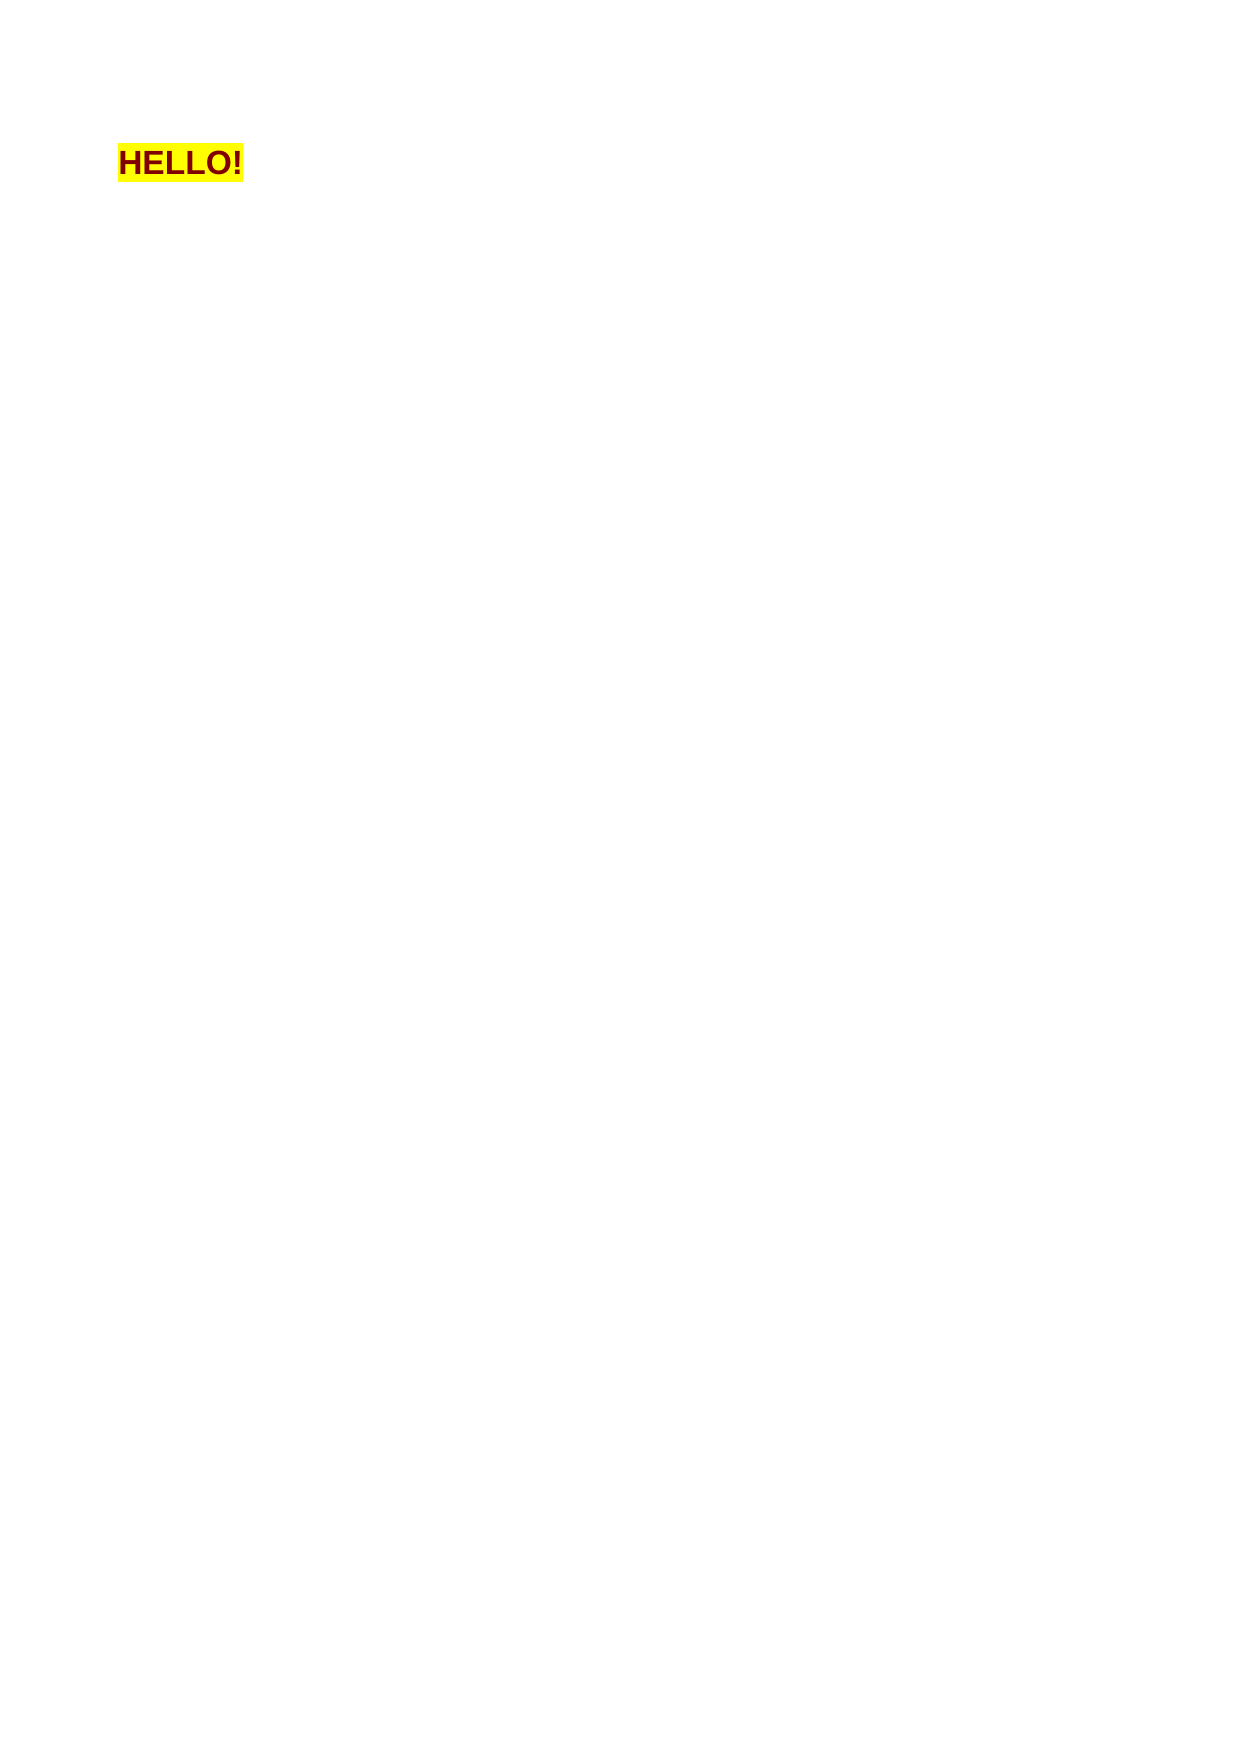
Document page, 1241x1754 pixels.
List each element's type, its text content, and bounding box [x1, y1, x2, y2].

subtitle HELLO! [118, 143, 1122, 182]
